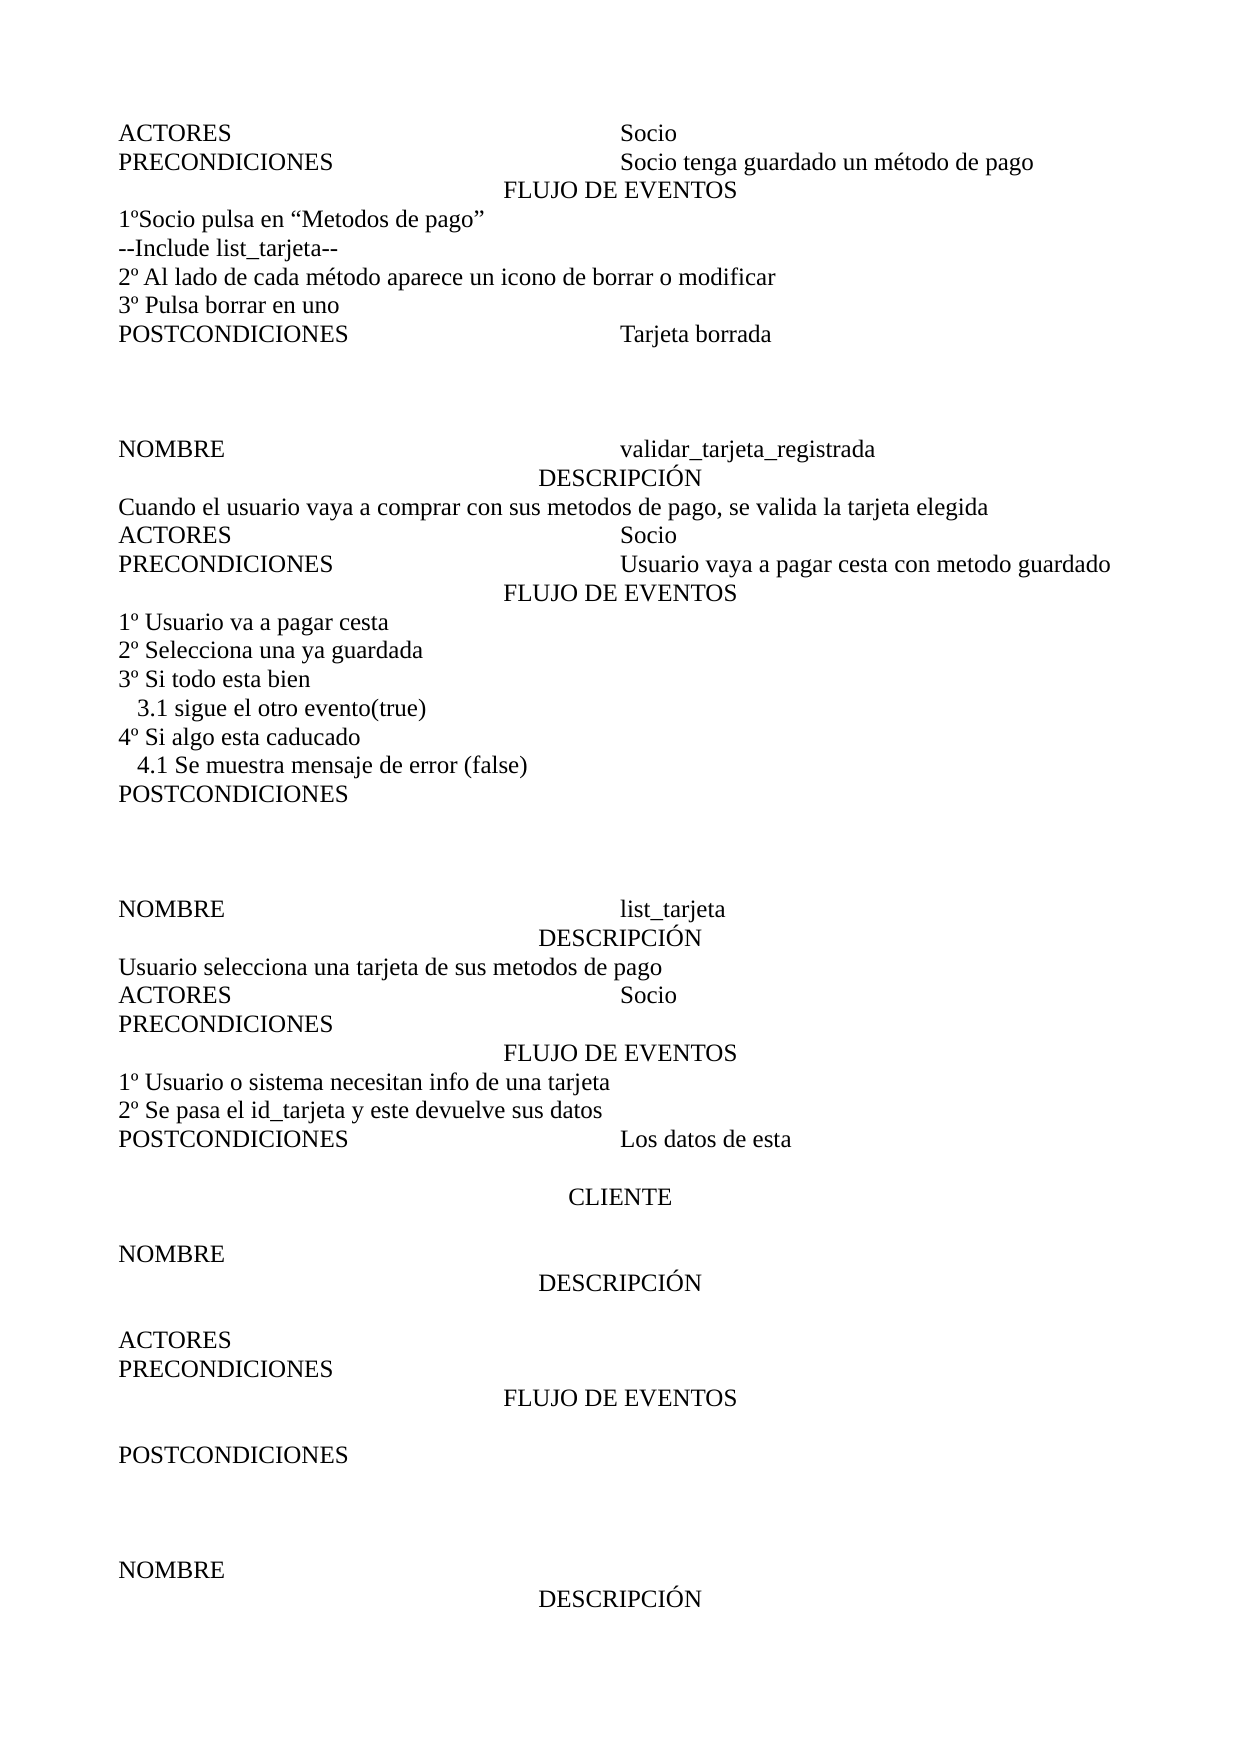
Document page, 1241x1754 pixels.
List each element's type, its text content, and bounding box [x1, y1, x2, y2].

table_header NOMBRE [118, 434, 620, 463]
table_cell ACTORES [118, 1326, 620, 1354]
table_cell Cuando el usuario vaya a comprar con sus metodos de pago, se valida la tarjeta elegida [118, 492, 1122, 521]
table_cell [620, 1441, 1122, 1469]
table_cell PRECONDICIONES [118, 549, 620, 578]
table_cell FLUJO DE EVENTOS [118, 1038, 1122, 1067]
text CLIENTE [118, 1182, 1122, 1211]
table_cell 1ºSocio pulsa en “Metodos de pago” --Include list_tarjeta-- 2º Al lado de cada método aparece un icono de borrar o modificar 3º Pulsa borrar en uno [118, 204, 1122, 319]
table_cell Socio [620, 118, 1122, 147]
table_cell POSTCONDICIONES [118, 779, 620, 808]
table_cell POSTCONDICIONES [118, 1124, 620, 1153]
table_header list_tarjeta [620, 894, 1122, 923]
table_cell Socio tenga guardado un método de pago [620, 147, 1122, 176]
table_cell [620, 1009, 1122, 1038]
table_header [620, 1556, 1122, 1584]
table_cell Usuario selecciona una tarjeta de sus metodos de pago [118, 952, 1122, 981]
table_cell PRECONDICIONES [118, 1009, 620, 1038]
table_cell PRECONDICIONES [118, 1354, 620, 1383]
table_cell DESCRIPCIÓN [118, 923, 1122, 952]
table_cell Los datos de esta [620, 1124, 1122, 1153]
table_cell Socio [620, 521, 1122, 549]
table_cell [620, 1326, 1122, 1354]
table_cell [118, 1412, 1122, 1441]
table_cell FLUJO DE EVENTOS [118, 1383, 1122, 1412]
table_cell [118, 1297, 1122, 1326]
table_cell 1º Usuario va a pagar cesta 2º Selecciona una ya guardada 3º Si todo esta bien 3.1 sigue el otro evento(true) 4º Si algo esta caducado 4.1 Se muestra mensaje de error (false) [118, 607, 1122, 779]
table_cell Tarjeta borrada [620, 319, 1122, 348]
table_cell [620, 1354, 1122, 1383]
table_cell DESCRIPCIÓN [118, 463, 1122, 492]
table_cell PRECONDICIONES [118, 147, 620, 176]
table_cell FLUJO DE EVENTOS [118, 578, 1122, 607]
table_header NOMBRE [118, 1239, 620, 1268]
table_header validar_tarjeta_registrada [620, 434, 1122, 463]
table_header [620, 1239, 1122, 1268]
table_cell FLUJO DE EVENTOS [118, 176, 1122, 204]
table_cell ACTORES [118, 521, 620, 549]
table_cell DESCRIPCIÓN [118, 1268, 1122, 1297]
table_cell ACTORES [118, 981, 620, 1009]
table_cell ACTORES [118, 118, 620, 147]
table_cell POSTCONDICIONES [118, 319, 620, 348]
table_cell POSTCONDICIONES [118, 1441, 620, 1469]
table_header NOMBRE [118, 894, 620, 923]
table_cell 1º Usuario o sistema necesitan info de una tarjeta 2º Se pasa el id_tarjeta y este devuelve sus datos [118, 1067, 1122, 1124]
table_cell DESCRIPCIÓN [118, 1584, 1122, 1613]
table_cell Socio [620, 981, 1122, 1009]
table_header NOMBRE [118, 1556, 620, 1584]
table_cell [620, 779, 1122, 808]
table_cell Usuario vaya a pagar cesta con metodo guardado [620, 549, 1122, 578]
